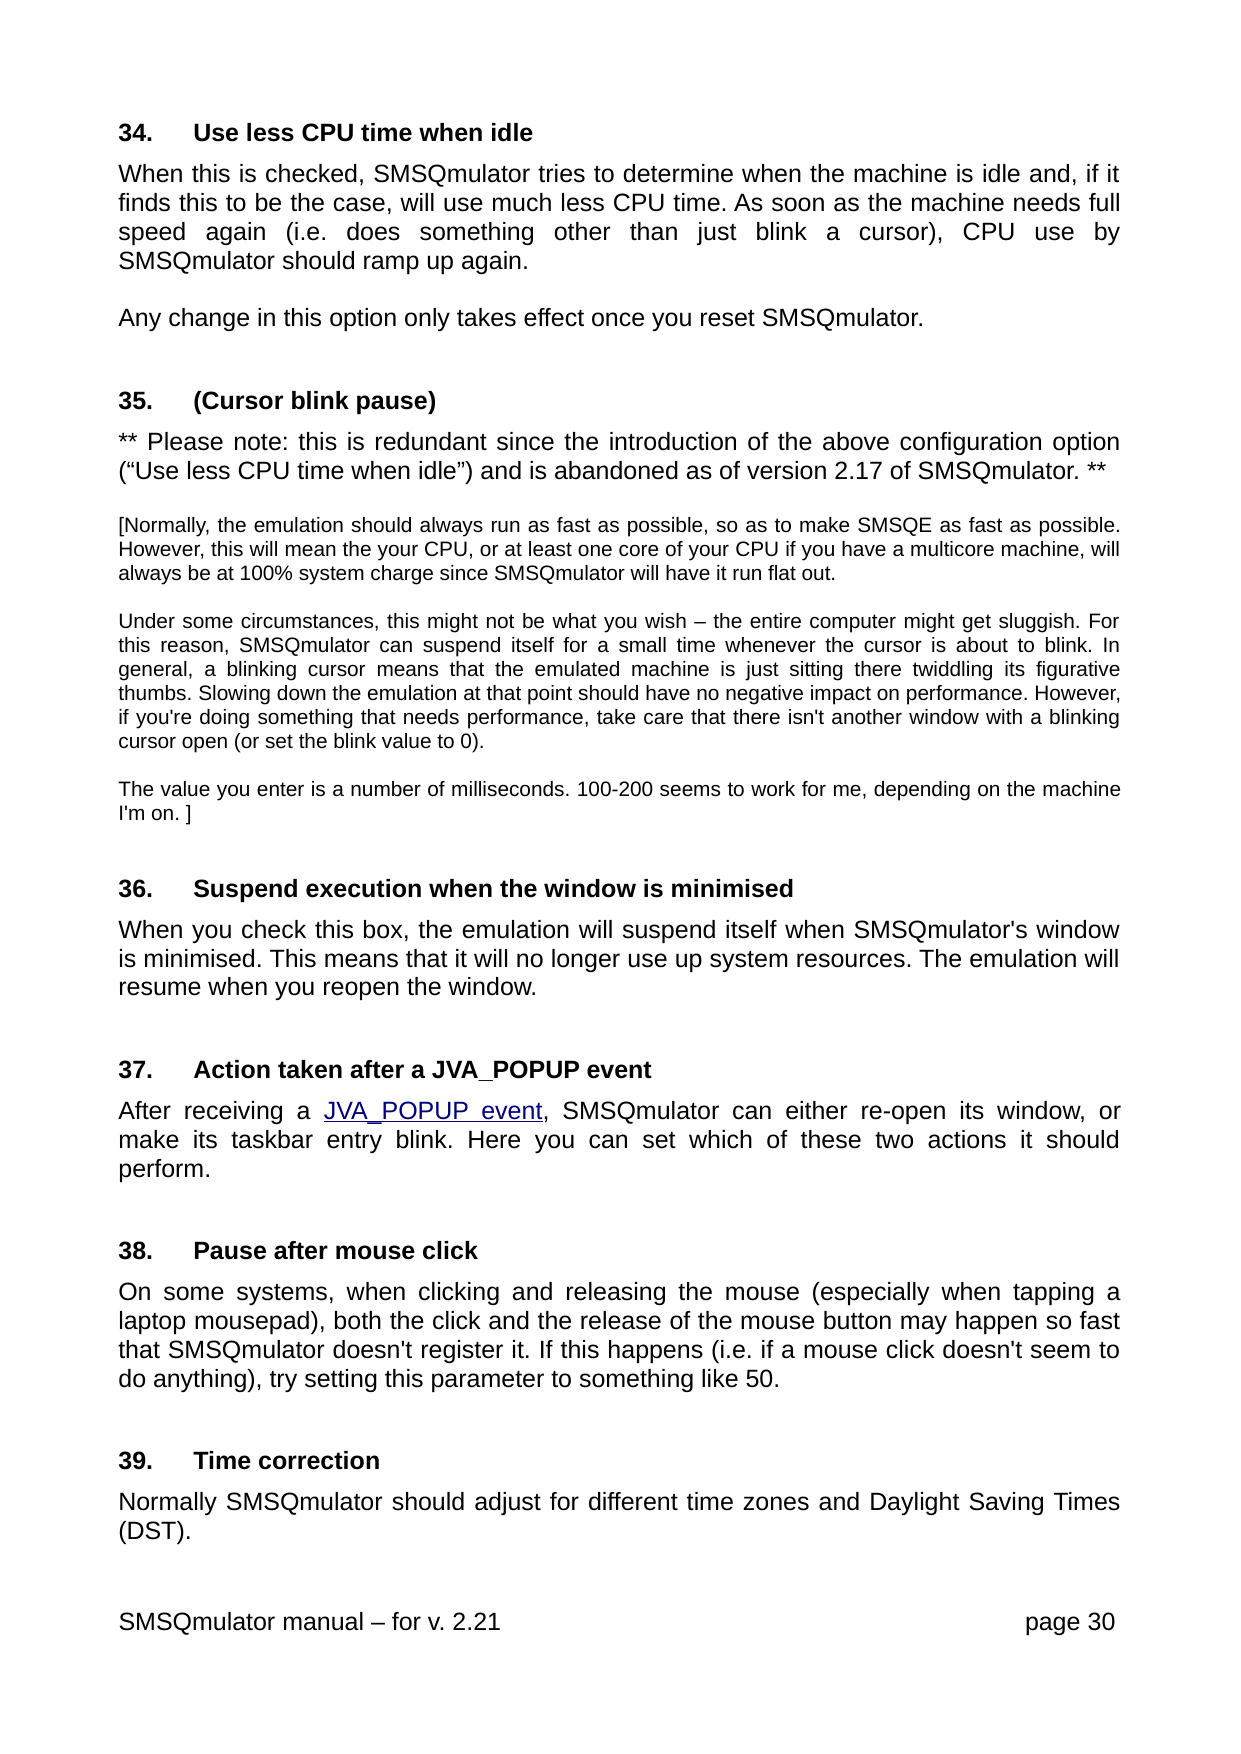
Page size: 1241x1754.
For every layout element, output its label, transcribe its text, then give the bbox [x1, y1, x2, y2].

text When this is checked, SMSQmulator tries to determine when the machine is idle and, if it finds this to be the case, will use much less CPU time. As soon as the machine needs full speed again (i.e. does something other than just blink a cursor), CPU use by SMSQmulator should ramp up again. [118, 159, 1122, 274]
text When you check this box, the emulation will suspend itself when SMSQmulator's window is minimised. This means that it will no longer use up system resources. The emulation will resume when you reopen the window. [118, 915, 1122, 1001]
text ** Please note: this is redundant since the introduction of the above configuration option (“Use less CPU time when idle”) and is abandoned as of version 2.17 of SMSQmulator. ** [118, 427, 1122, 484]
text Under some circumstances, this might not be what you wish – the entire computer might get sluggish. For this reason, SMSQmulator can suspend itself for a small time whenever the cursor is about to blink. In general, a blinking cursor means that the emulated machine is just sitting there twiddling its figurative thumbs. Slowing down the emulation at that point should have no negative impact on performance. However, if you're doing something that needs performance, take care that there isn't another window with a blinking cursor open (or set the blink value to 0). [118, 609, 1122, 753]
subtitle Time correction [118, 1446, 1122, 1475]
subtitle Suspend execution when the window is minimised [118, 873, 1122, 902]
subtitle Pause after mouse click [118, 1236, 1122, 1265]
text The value you enter is a number of milliseconds. 100-200 seems to work for me, depending on the machine I'm on. ] [118, 777, 1122, 824]
text Normally SMSQmulator should adjust for different time zones and Daylight Saving Times (DST). [118, 1487, 1122, 1545]
text On some systems, when clicking and releasing the mouse (especially when tapping a laptop mousepad), both the click and the release of the mouse button may happen so fast that SMSQmulator doesn't register it. If this happens (i.e. if a mouse click doesn't seem to do anything), try setting this parameter to something like 50. [118, 1277, 1122, 1392]
text After receiving a JVA_POPUP event, SMSQmulator can either re-open its window, or make its taskbar entry blink. Here you can set which of these two actions it should perform. [118, 1096, 1122, 1182]
text [Normally, the emulation should always run as fast as possible, so as to make SMSQE as fast as possible. However, this will mean the your CPU, or at least one core of your CPU if you have a multicore machine, will always be at 100% system charge since SMSQmulator will have it run flat out. [118, 513, 1122, 585]
subtitle Action taken after a JVA_POPUP event [118, 1055, 1122, 1083]
text Any change in this option only takes effect once you reset SMSQmulator. [118, 303, 1122, 332]
subtitle (Cursor blink pause) [118, 386, 1122, 414]
subtitle Use less CPU time when idle [118, 118, 1122, 147]
